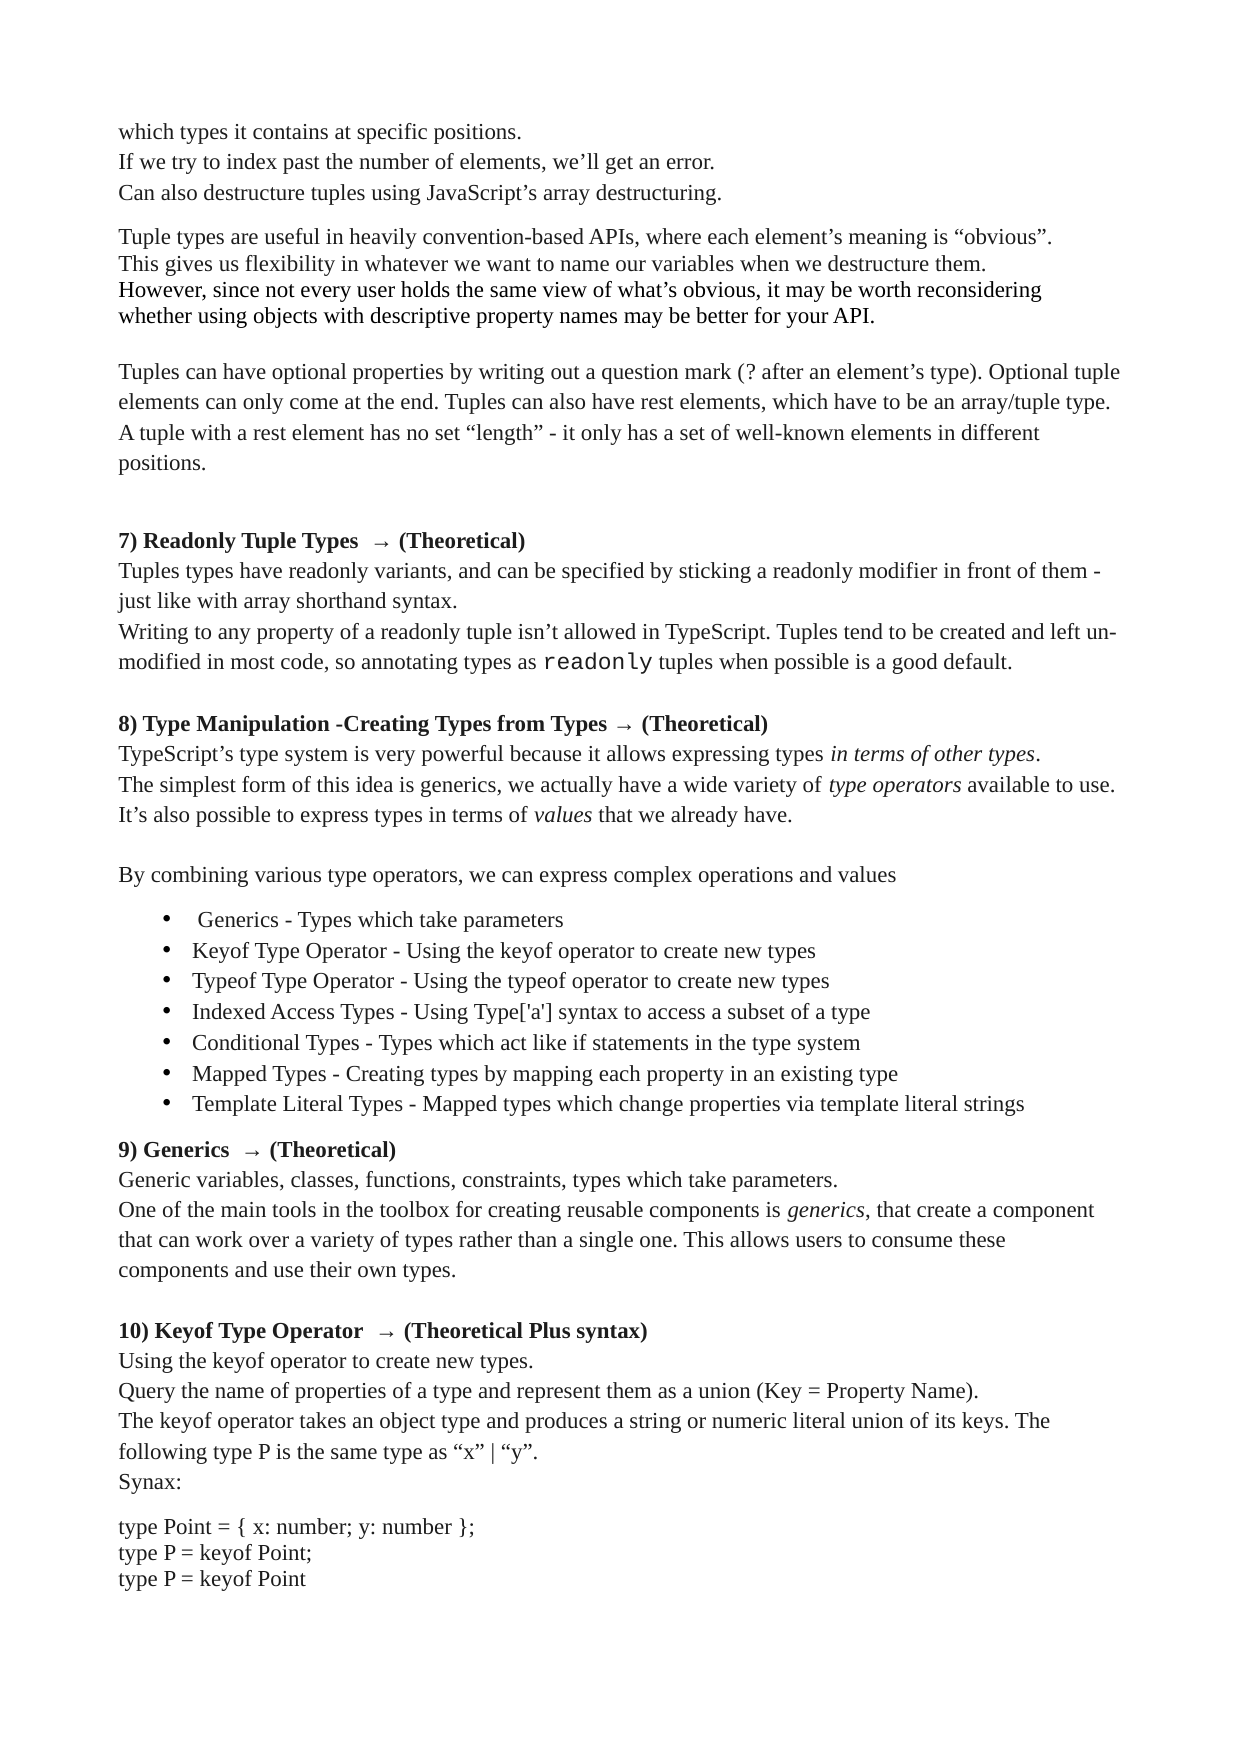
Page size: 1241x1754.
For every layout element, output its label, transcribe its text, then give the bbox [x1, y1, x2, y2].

list Conditional Types - Types which act like if statements in the type system [162, 1029, 1122, 1056]
text type Point = { x: number; y: number }; [118, 1513, 1122, 1539]
text type P = keyof Point [118, 1566, 1122, 1618]
list Template Literal Types - Mapped types which change properties via template literal strings [162, 1090, 1122, 1117]
list Keyof Type Operator - Using the keyof operator to create new types [162, 937, 1122, 963]
list Typeof Type Operator - Using the typeof operator to create new types [162, 967, 1122, 994]
text Tuples can have optional properties by writing out a question mark (? after an element’s type). Optional tuple elements can only come at the end. Tuples can also have rest elements, which have to be an array/tuple type. A tuple with a rest element has no set “length” - it only has a set of well-known elements in different positions. [118, 358, 1122, 508]
text 7) Readonly Tuple Types → (Theoretical) Tuples types have readonly variants, and can be specified by sticking a readonly modifier in front of them - just like with array shorthand syntax. Writing to any property of a readonly tuple isn’t allowed in TypeScript. Tuples tend to be created and left un-modified in most code, so annotating types as readonly tuples when possible is a good default. 8) Type Manipulation -Creating Types from Types → (Theoretical) TypeScript’s type system is very powerful because it allows expressing types in terms of other types. The simplest form of this idea is generics, we actually have a wide variety of type operators available to use. It’s also possible to express types in terms of values that we already have. By combining various type operators, we can express complex operations and values [118, 527, 1122, 888]
text which types it contains at specific positions. If we try to index past the number of elements, we’ll get an error. Can also destructure tuples using JavaScript’s array destructuring. [118, 118, 1122, 205]
list Generics - Types which take parameters [162, 906, 1122, 933]
list Mapped Types - Creating types by mapping each property in an existing type [162, 1060, 1122, 1086]
text Tuple types are useful in heavily convention-based APIs, where each element’s meaning is “obvious”. This gives us flexibility in whatever we want to name our variables when we destructure them. However, since not every user holds the same view of what’s obvious, it may be worth reconsidering whether using objects with descriptive property names may be better for your API. [118, 223, 1063, 329]
list Indexed Access Types - Using Type['a'] syntax to access a subset of a type [162, 998, 1122, 1025]
text type P = keyof Point; [118, 1539, 1122, 1566]
text 9) Generics → (Theoretical) Generic variables, classes, functions, constraints, types which take parameters. One of the main tools in the toolbox for creating reusable components is generics, that create a component that can work over a variety of types rather than a single one. This allows users to consume these components and use their own types. 10) Keyof Type Operator → (Theoretical Plus syntax) Using the keyof operator to create new types. Query the name of properties of a type and represent them as a union (Key = Property Name). The keyof operator takes an object type and produces a string or numeric literal union of its keys. The following type P is the same type as “x” | “y”. Synax: [118, 1136, 1122, 1494]
